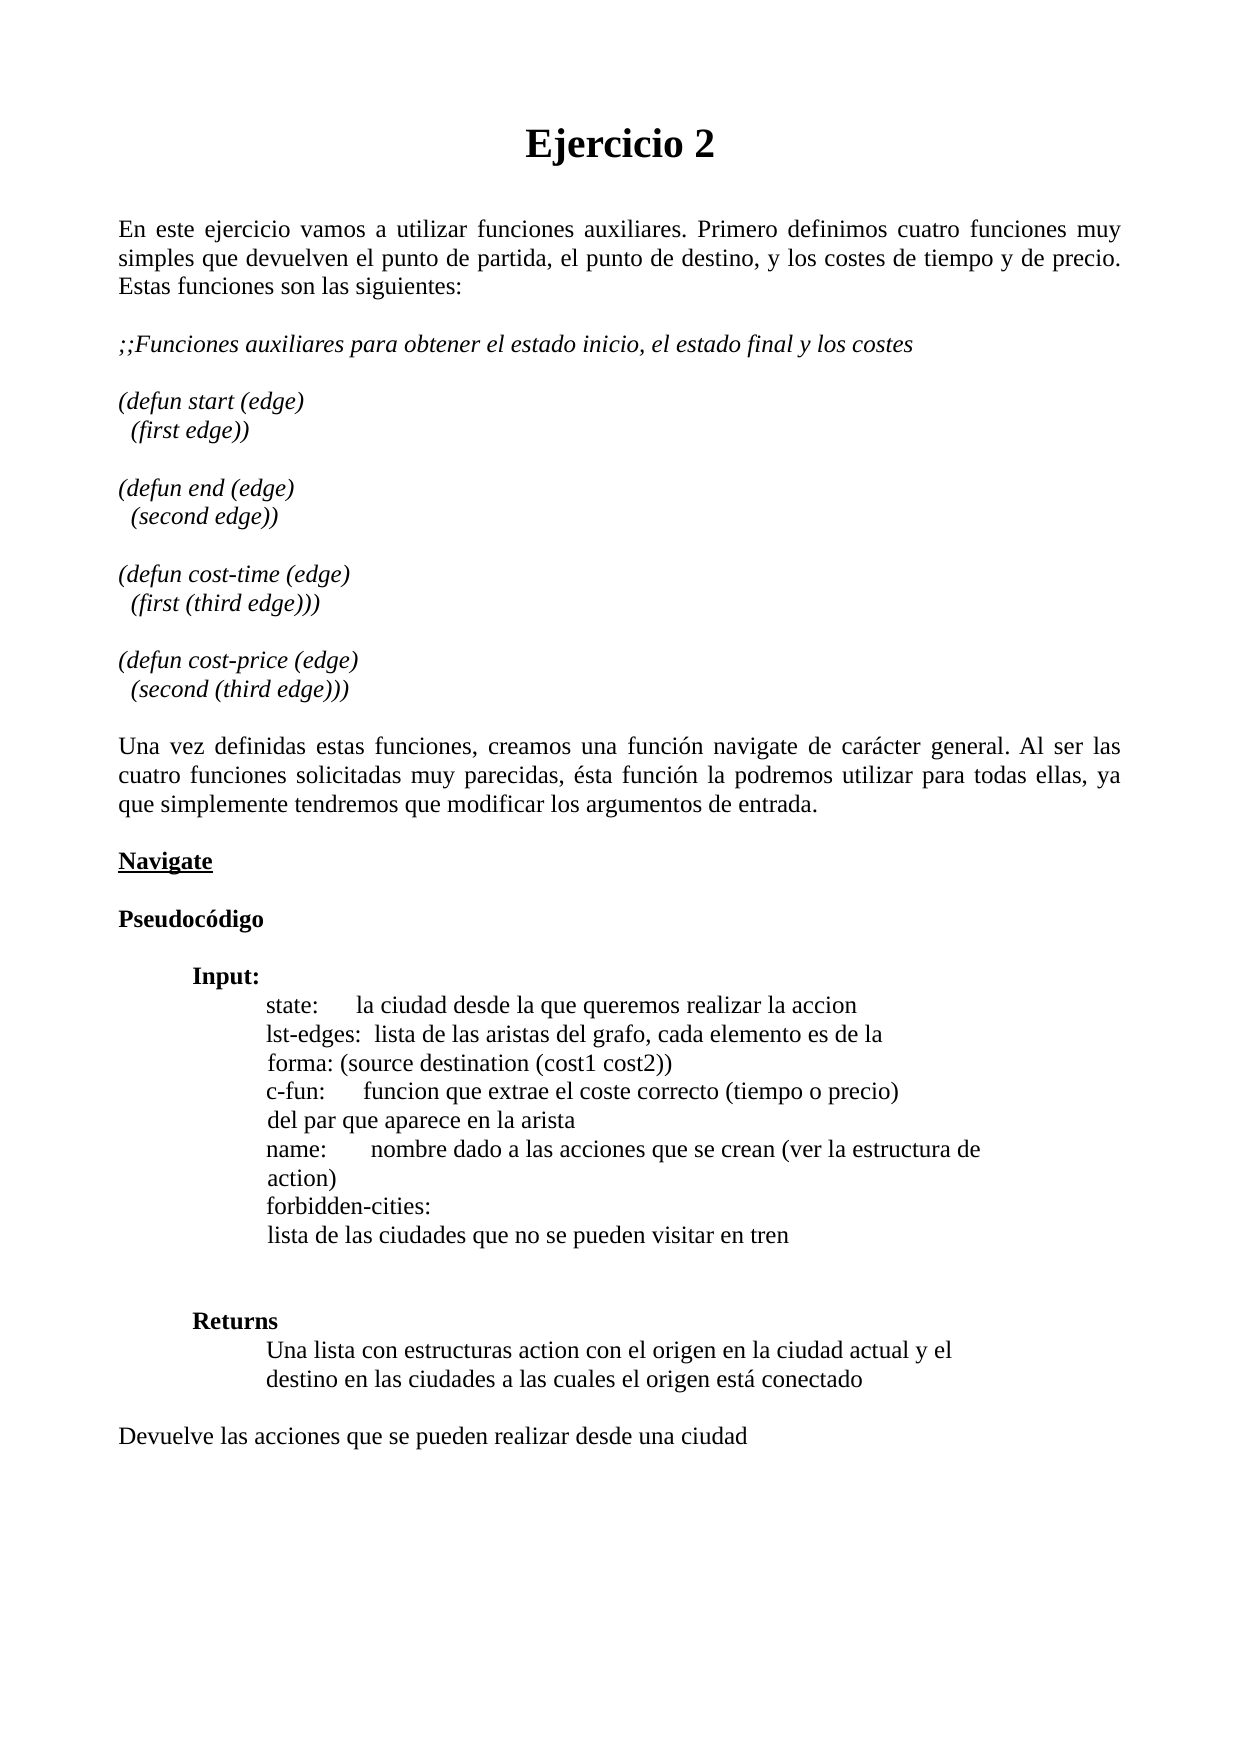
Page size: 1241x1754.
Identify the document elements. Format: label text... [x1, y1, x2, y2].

text Una vez definidas estas funciones, creamos una función navigate de carácter general. Al ser las cuatro funciones solicitadas muy parecidas, ésta función la podremos utilizar para todas ellas, ya que simplemente tendremos que modificar los argumentos de entrada. [118, 731, 1122, 818]
text (second (third edge))) [118, 674, 1122, 703]
text Una lista con estructuras action con el origen en la ciudad actual y el [118, 1335, 1122, 1364]
text (defun start (edge) [118, 386, 1122, 415]
text c-fun: funcion que extrae el coste correcto (tiempo o precio) [118, 1076, 1122, 1105]
text forbidden-cities: [118, 1191, 1122, 1220]
text lista de las ciudades que no se pueden visitar en tren [118, 1220, 1122, 1249]
text (defun cost-time (edge) [118, 559, 1122, 588]
text (defun end (edge) [118, 473, 1122, 501]
text Navigate [118, 846, 1122, 875]
text destino en las ciudades a las cuales el origen está conectado [118, 1364, 1122, 1393]
text lst-edges: lista de las aristas del grafo, cada elemento es de la [118, 1019, 1122, 1048]
text Ejercicio 2 [118, 118, 1122, 166]
text state: la ciudad desde la que queremos realizar la accion [118, 990, 1122, 1019]
text name: nombre dado a las acciones que se crean (ver la estructura de [118, 1134, 1122, 1163]
text action) [118, 1163, 1122, 1191]
text Devuelve las acciones que se pueden realizar desde una ciudad [118, 1421, 1122, 1450]
text Input: [118, 961, 1122, 990]
text (second edge)) [118, 501, 1122, 530]
text (defun cost-price (edge) [118, 645, 1122, 674]
text del par que aparece en la arista [118, 1105, 1122, 1134]
text forma: (source destination (cost1 cost2)) [118, 1048, 1122, 1076]
text Returns [118, 1306, 1122, 1335]
text (first edge)) [118, 415, 1122, 444]
text Pseudocódigo [118, 904, 1122, 933]
text (first (third edge))) [118, 588, 1122, 616]
text En este ejercicio vamos a utilizar funciones auxiliares. Primero definimos cuatro funciones muy simples que devuelven el punto de partida, el punto de destino, y los costes de tiempo y de precio. Estas funciones son las siguientes: [118, 214, 1122, 300]
text ;;Funciones auxiliares para obtener el estado inicio, el estado final y los costes [118, 329, 1122, 358]
